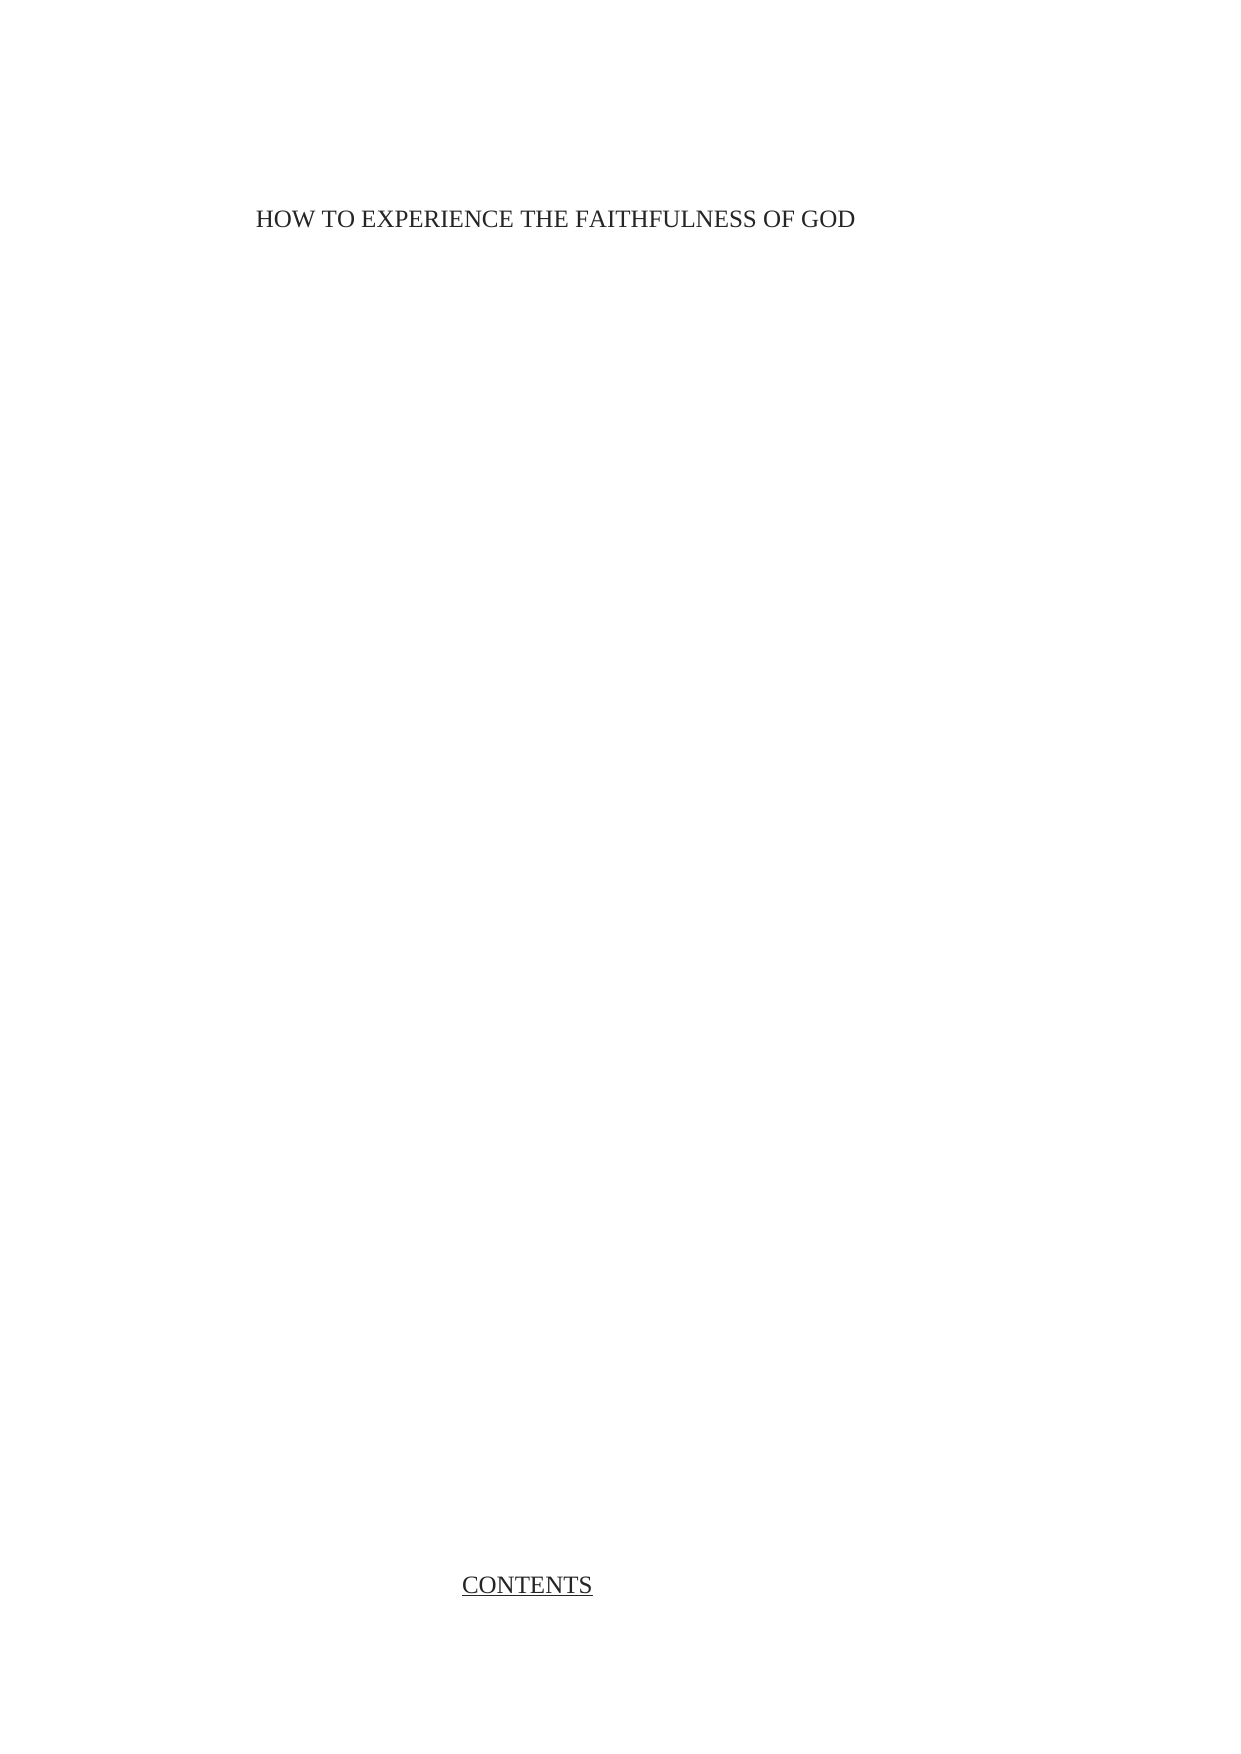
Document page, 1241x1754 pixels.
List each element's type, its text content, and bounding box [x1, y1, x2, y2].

text CONTENTS [118, 1570, 1122, 1599]
text HOW TO EXPERIENCE THE FAITHFULNESS OF GOD [118, 204, 1122, 232]
